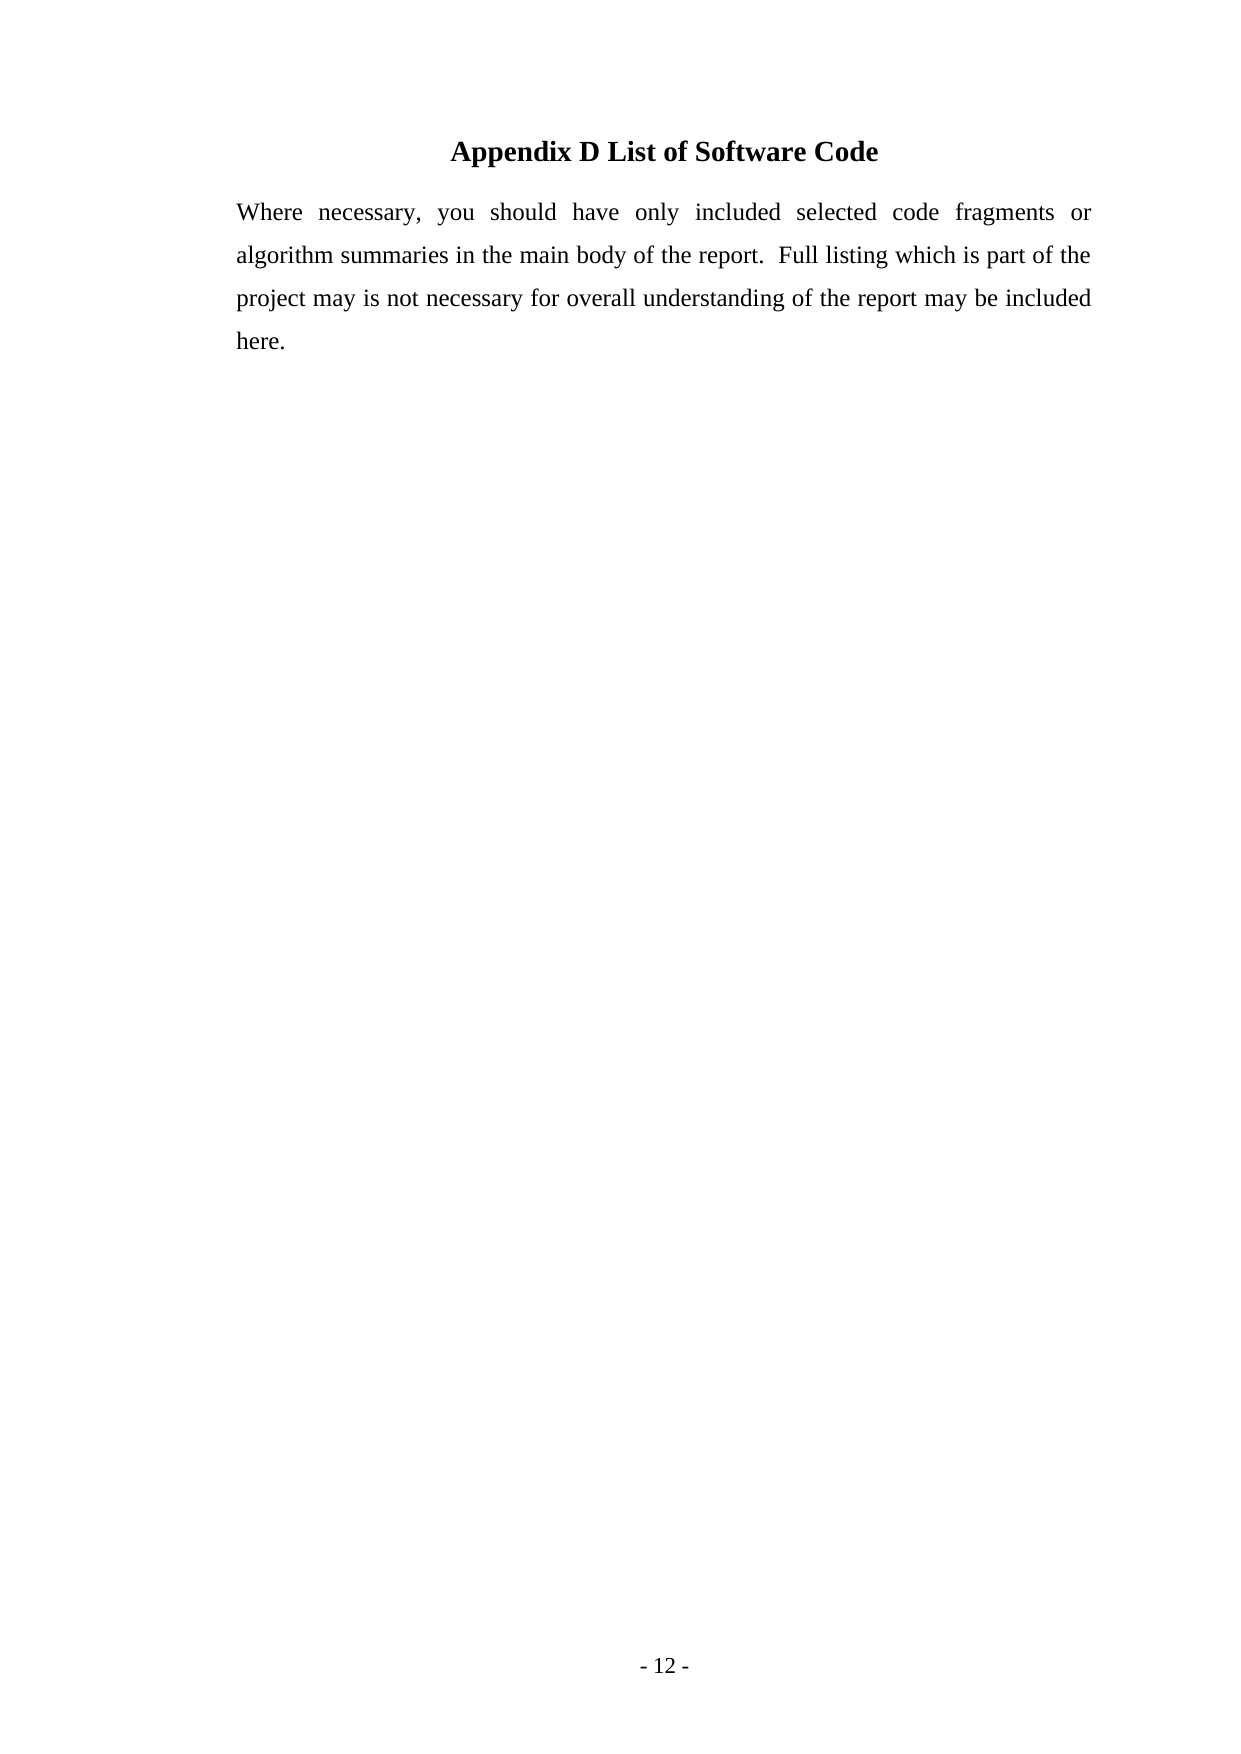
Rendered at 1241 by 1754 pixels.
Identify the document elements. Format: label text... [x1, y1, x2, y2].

subtitle List of Software Code [236, 134, 1092, 167]
text Where necessary, you should have only included selected code fragments or algorithm summaries in the main body of the report. Full listing which is part of the project may is not necessary for overall understanding of the report may be included here. [236, 197, 1092, 355]
